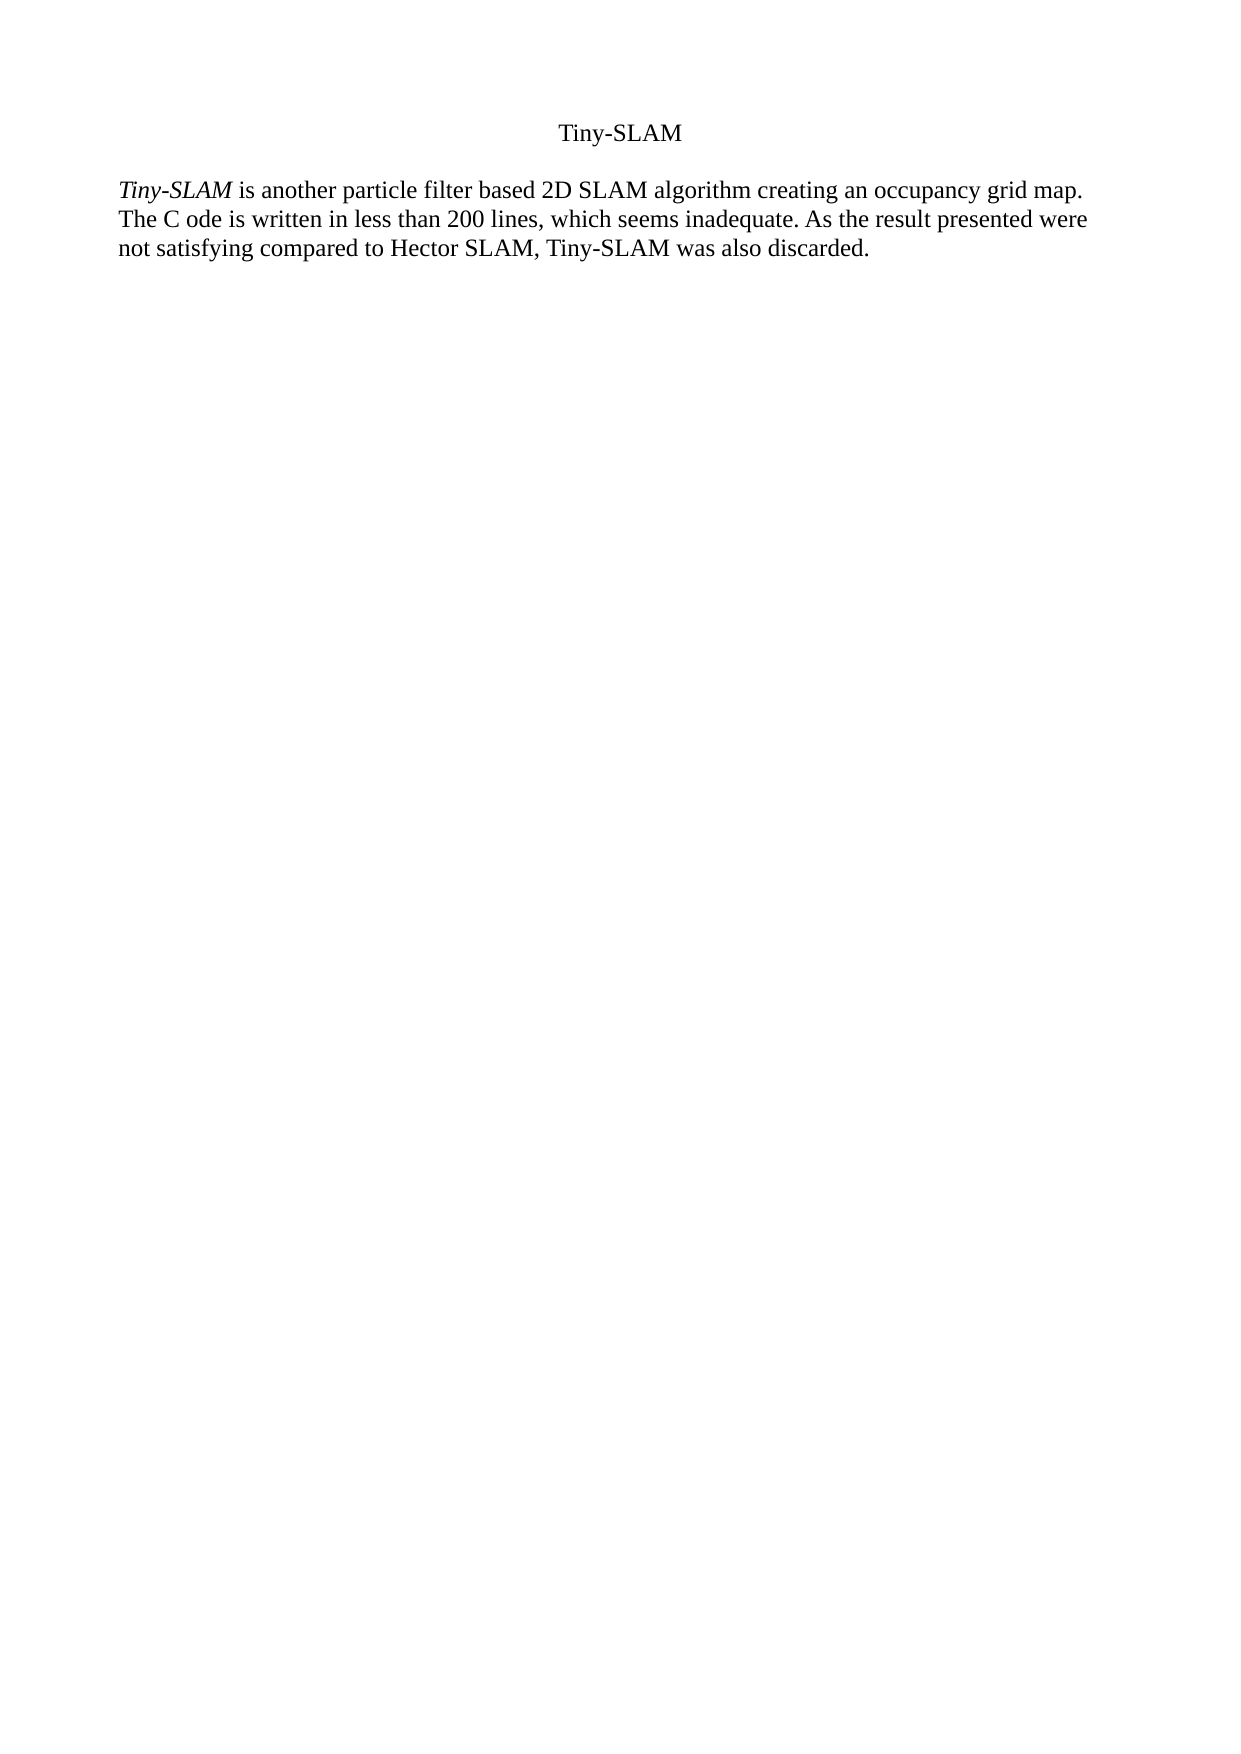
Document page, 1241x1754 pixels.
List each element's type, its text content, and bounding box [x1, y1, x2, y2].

text Tiny-SLAM is another particle filter based 2D SLAM algorithm creating an occupancy grid map. The C ode is written in less than 200 lines, which seems inadequate. As the result presented were not satisfying compared to Hector SLAM, Tiny-SLAM was also discarded. [118, 176, 1122, 262]
text Tiny-SLAM [118, 118, 1122, 147]
